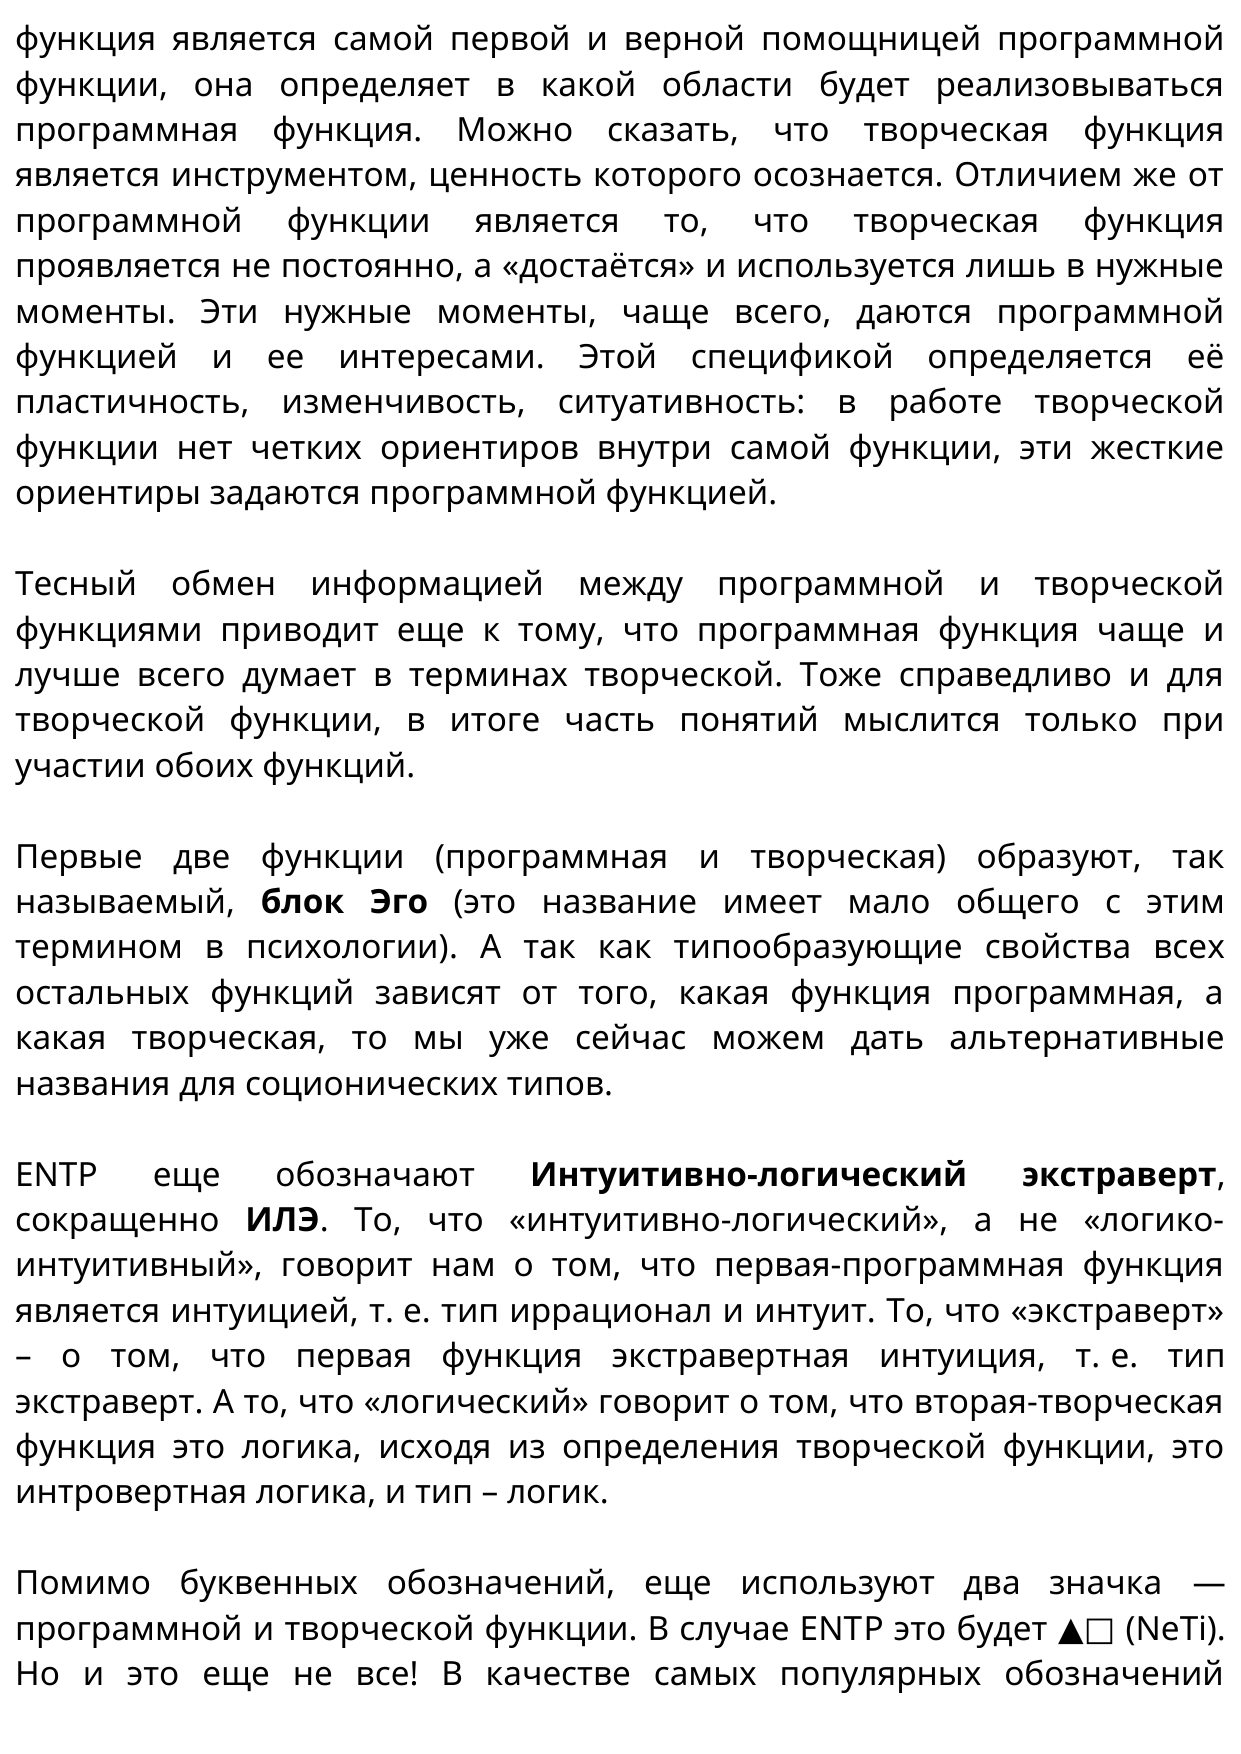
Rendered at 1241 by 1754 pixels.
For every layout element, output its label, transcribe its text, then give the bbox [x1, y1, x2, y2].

text Тесный обмен информацией между программной и творческой функциями приводит еще к тому, что программная функция чаще и лучше всего думает в терминах творческой. Тоже справедливо и для творческой функции, в итоге часть понятий мыслится только при участии обоих функций. [15, 560, 1226, 787]
text Помимо буквенных обозначений, еще используют два значка — программной и творческой функции. В случае ENTP это будет ▲□ (NeTi). Но и это еще не все! В качестве самых популярных обозначений [15, 1559, 1226, 1695]
text Первые две функции (программная и творческая) образуют, так называемый, блок Эго (это название имеет мало общего с этим термином в психологии). А так как типообразующие свойства всех остальных функций зависят от того, какая функция программная, а какая творческая, то мы уже сейчас можем дать альтернативные названия для соционических типов. [15, 832, 1226, 1105]
text ENTP еще обозначают Интуитивно-логический экстраверт, сокращенно ИЛЭ. То, что «интуитивно-логический», а не «логико-интуитивный», говорит нам о том, что первая-программная функция является интуицией, т. е. тип иррационал и интуит. То, что «экстраверт» – о том, что первая функция экстравертная интуиция, т. е. тип экстраверт. А то, что «логический» говорит о том, что вторая-творческая функция это логика, исходя из определения творческой функции, это интровертная логика, и тип – логик. [15, 1150, 1226, 1514]
text функция является самой первой и верной помощницей программной функции, она определяет в какой области будет реализовываться программная функция. Можно сказать, что творческая функция является инструментом, ценность которого осознается. Отличием же от программной функции является то, что творческая функция проявляется не постоянно, а «достаётся» и используется лишь в нужные моменты. Эти нужные моменты, чаще всего, даются программной функцией и ее интересами. Этой спецификой определяется её пластичность, изменчивость, ситуативность: в работе творческой функции нет четких ориентиров внутри самой функции, эти жесткие ориентиры задаются программной функцией. [15, 15, 1226, 514]
